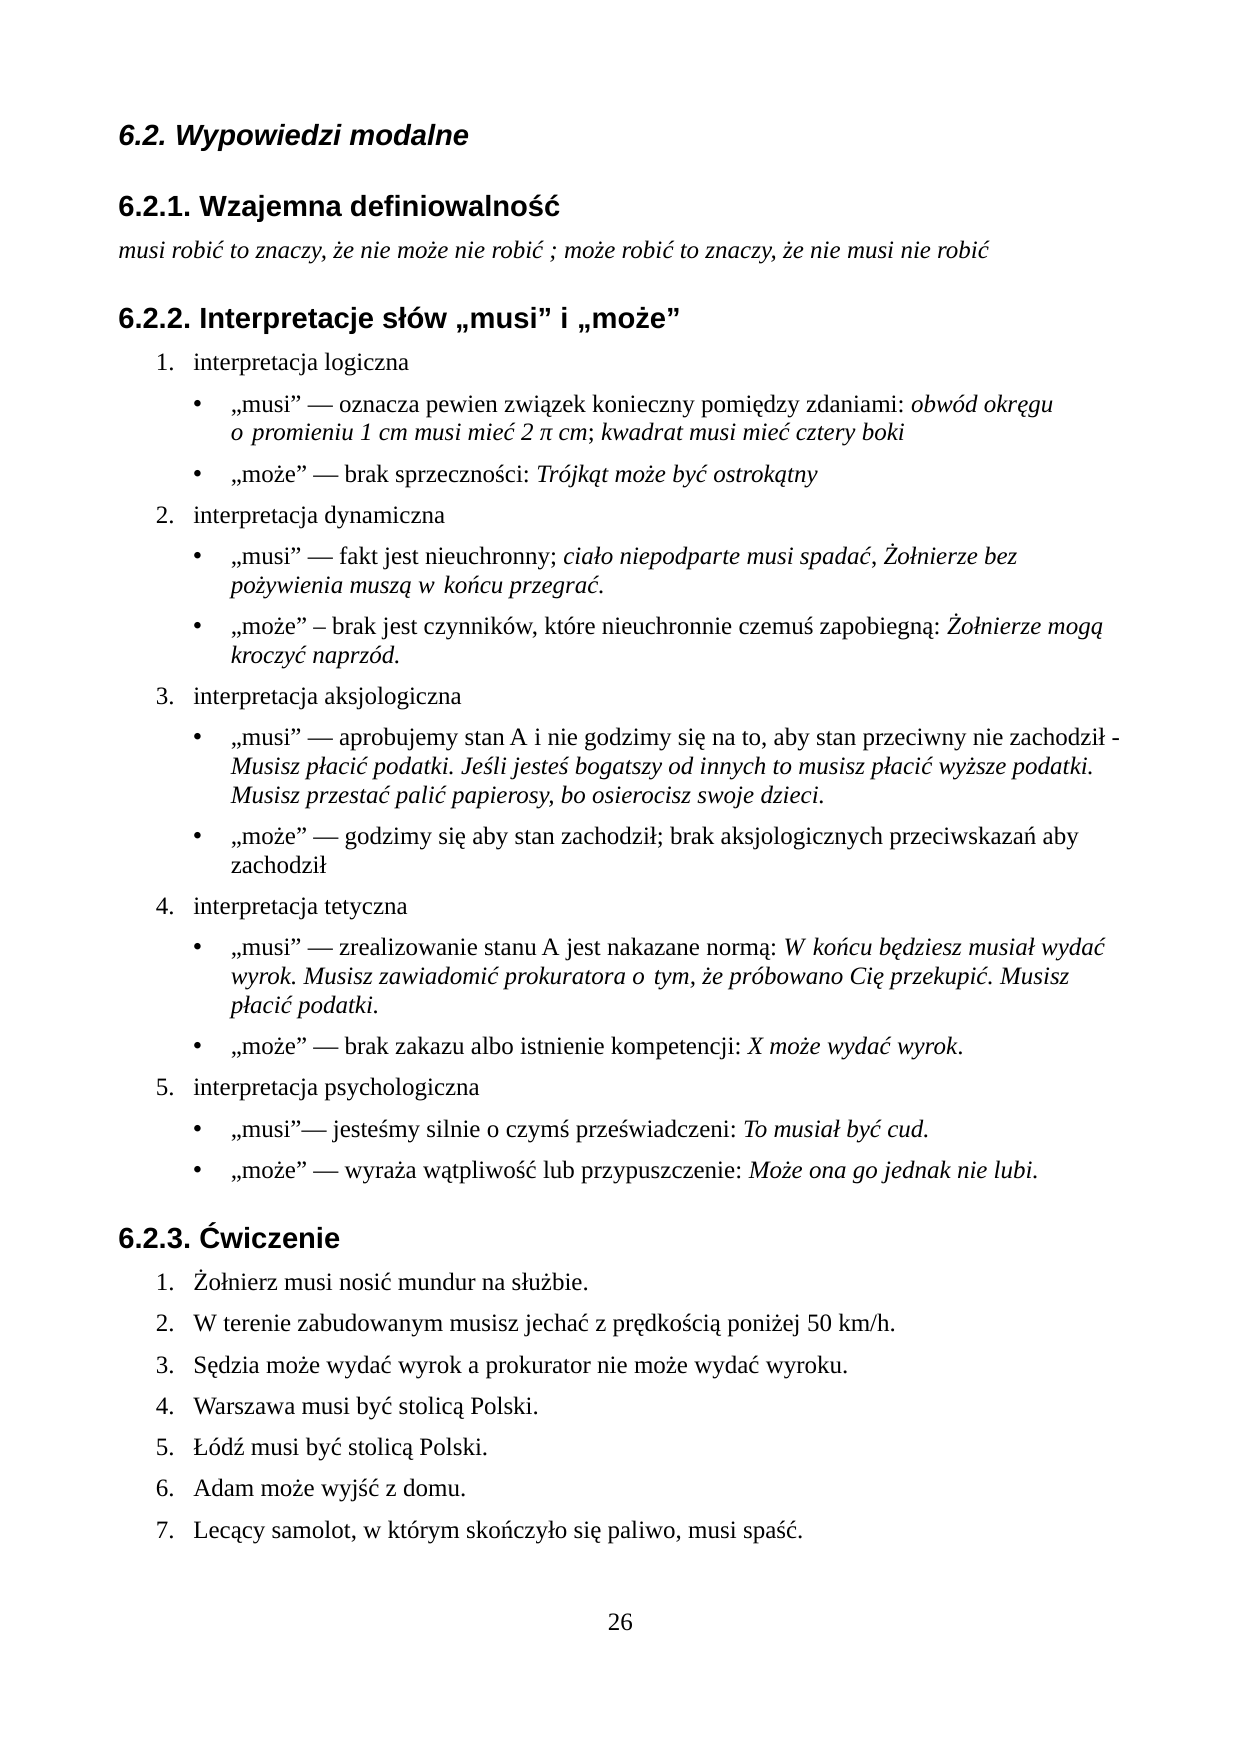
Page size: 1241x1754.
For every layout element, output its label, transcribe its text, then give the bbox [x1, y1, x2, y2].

list interpretacja logiczna [156, 347, 1122, 376]
list „musi” — aprobujemy stan A i nie godzimy się na to, aby stan przeciwny nie zachodził - Musisz płacić podatki. Jeśli jesteś bogatszy od innych to musisz płacić wyższe podatki. Musisz przestać palić papierosy, bo osierocisz swoje dzieci. [193, 722, 1122, 809]
list interpretacja dynamiczna [156, 500, 1122, 529]
list interpretacja psychologiczna [156, 1072, 1122, 1101]
list „musi” — oznacza pewien związek konieczny pomiędzy zdaniami: obwód okręgu o promieniu 1 cm musi mieć 2 π cm; kwadrat musi mieć cztery boki [193, 389, 1122, 446]
subtitle Wypowiedzi modalne [118, 118, 1122, 152]
list „musi” — zrealizowanie stanu A jest nakazane normą: W końcu będziesz musiał wydać wyrok. Musisz zawiadomić prokuratora o tym, że próbowano Cię przekupić. Musisz płacić podatki. [193, 932, 1122, 1019]
list Lecący samolot, w którym skończyło się paliwo, musi spaść. [156, 1515, 1122, 1543]
list „może” — brak sprzeczności: Trójkąt może być ostrokątny [193, 459, 1122, 487]
text musi robić to znaczy, że nie może nie robić ; może robić to znaczy, że nie musi nie robić [118, 235, 1122, 264]
list „może” — brak zakazu albo istnienie kompetencji: X może wydać wyrok. [193, 1031, 1122, 1060]
list „musi” — fakt jest nieuchronny; ciało niepodparte musi spadać, Żołnierze bez pożywienia muszą w końcu przegrać. [193, 541, 1122, 599]
list „może” – brak jest czynników, które nieuchronnie czemuś zapobiegną: Żołnierze mogą kroczyć naprzód. [193, 611, 1122, 669]
subtitle Interpretacje słów „musi” i „może” [118, 301, 1122, 335]
list Łódź musi być stolicą Polski. [156, 1432, 1122, 1461]
list „musi”— jesteśmy silnie o czymś przeświadczeni: To musiał być cud. [193, 1114, 1122, 1142]
list „może” — wyraża wątpliwość lub przypuszczenie: Może ona go jednak nie lubi. [193, 1155, 1122, 1184]
subtitle Wzajemna definiowalność [118, 189, 1122, 223]
list Adam może wyjść z domu. [156, 1473, 1122, 1502]
list interpretacja tetyczna [156, 891, 1122, 920]
list Żołnierz musi nosić mundur na służbie. [156, 1267, 1122, 1296]
list Warszawa musi być stolicą Polski. [156, 1391, 1122, 1420]
subtitle Ćwiczenie [118, 1221, 1122, 1255]
list W terenie zabudowanym musisz jechać z prędkością poniżej 50 km/h. [156, 1308, 1122, 1337]
list interpretacja aksjologiczna [156, 681, 1122, 710]
list Sędzia może wydać wyrok a prokurator nie może wydać wyroku. [156, 1350, 1122, 1378]
list „może” — godzimy się aby stan zachodził; brak aksjologicznych przeciwskazań aby zachodził [193, 821, 1122, 879]
